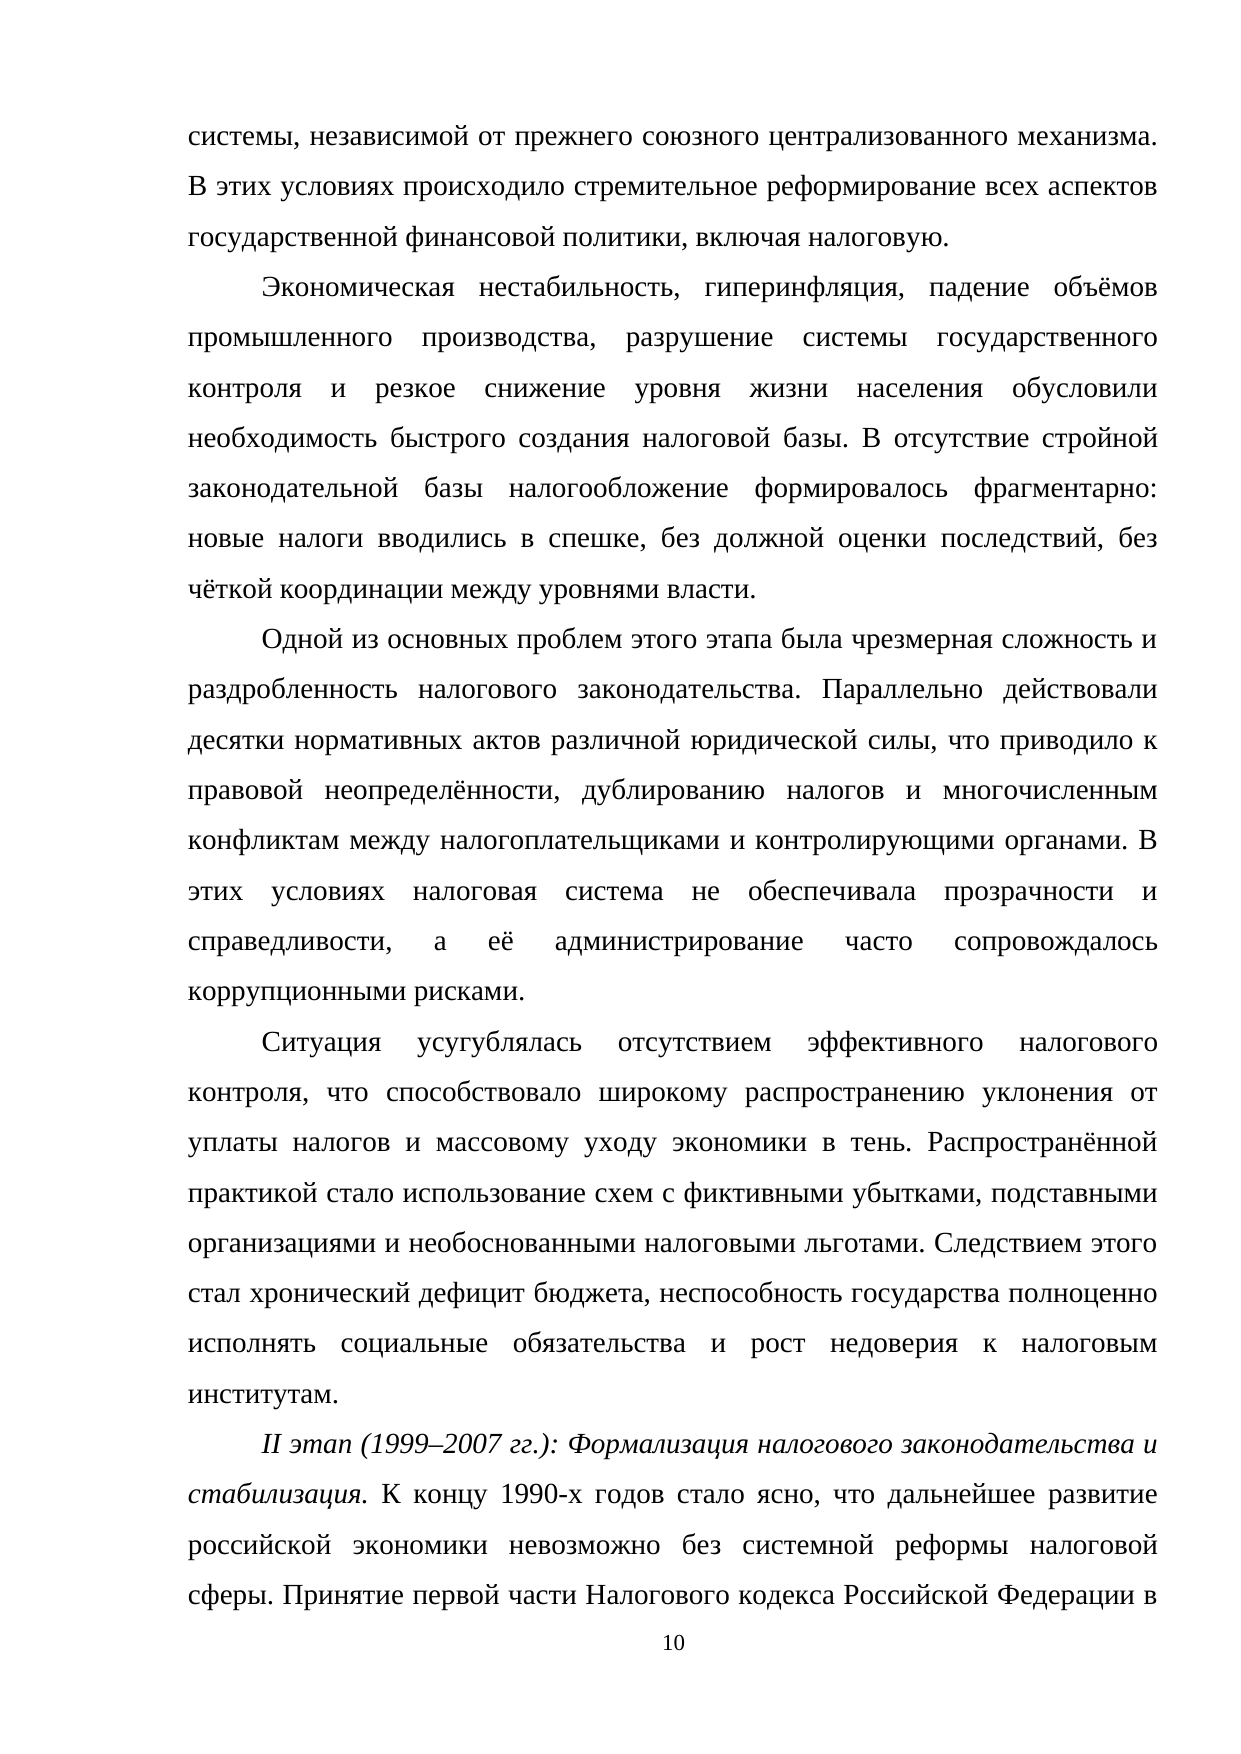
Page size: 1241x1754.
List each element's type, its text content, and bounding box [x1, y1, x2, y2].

text II этап (1999–2007 гг.): Формализация налогового законодательства и стабилизация. К концу 1990-х годов стало ясно, что дальнейшее развитие российской экономики невозможно без системной реформы налоговой сферы. Принятие первой части Налогового кодекса Российской Федерации в [188, 1426, 1158, 1611]
text Одной из основных проблем этого этапа была чрезмерная сложность и раздробленность налогового законодательства. Параллельно действовали десятки нормативных актов различной юридической силы, что приводило к правовой неопределённости, дублированию налогов и многочисленным конфликтам между налогоплательщиками и контролирующими органами. В этих условиях налоговая система не обеспечивала прозрачности и справедливости, а её администрирование часто сопровождалось коррупционными рисками. [188, 621, 1158, 1007]
text Экономическая нестабильность, гиперинфляция, падение объёмов промышленного производства, разрушение системы государственного контроля и резкое снижение уровня жизни населения обусловили необходимость быстрого создания налоговой базы. В отсутствие стройной законодательной базы налогообложение формировалось фрагментарно: новые налоги вводились в спешке, без должной оценки последствий, без чёткой координации между уровнями власти. [188, 269, 1158, 604]
text Ситуация усугублялась отсутствием эффективного налогового контроля, что способствовало широкому распространению уклонения от уплаты налогов и массовому уходу экономики в тень. Распространённой практикой стало использование схем с фиктивными убытками, подставными организациями и необоснованными налоговыми льготами. Следствием этого стал хронический дефицит бюджета, неспособность государства полноценно исполнять социальные обязательства и рост недоверия к налоговым институтам. [188, 1024, 1158, 1409]
text системы, независимой от прежнего союзного централизованного механизма. В этих условиях происходило стремительное реформирование всех аспектов государственной финансовой политики, включая налоговую. [188, 118, 1158, 252]
